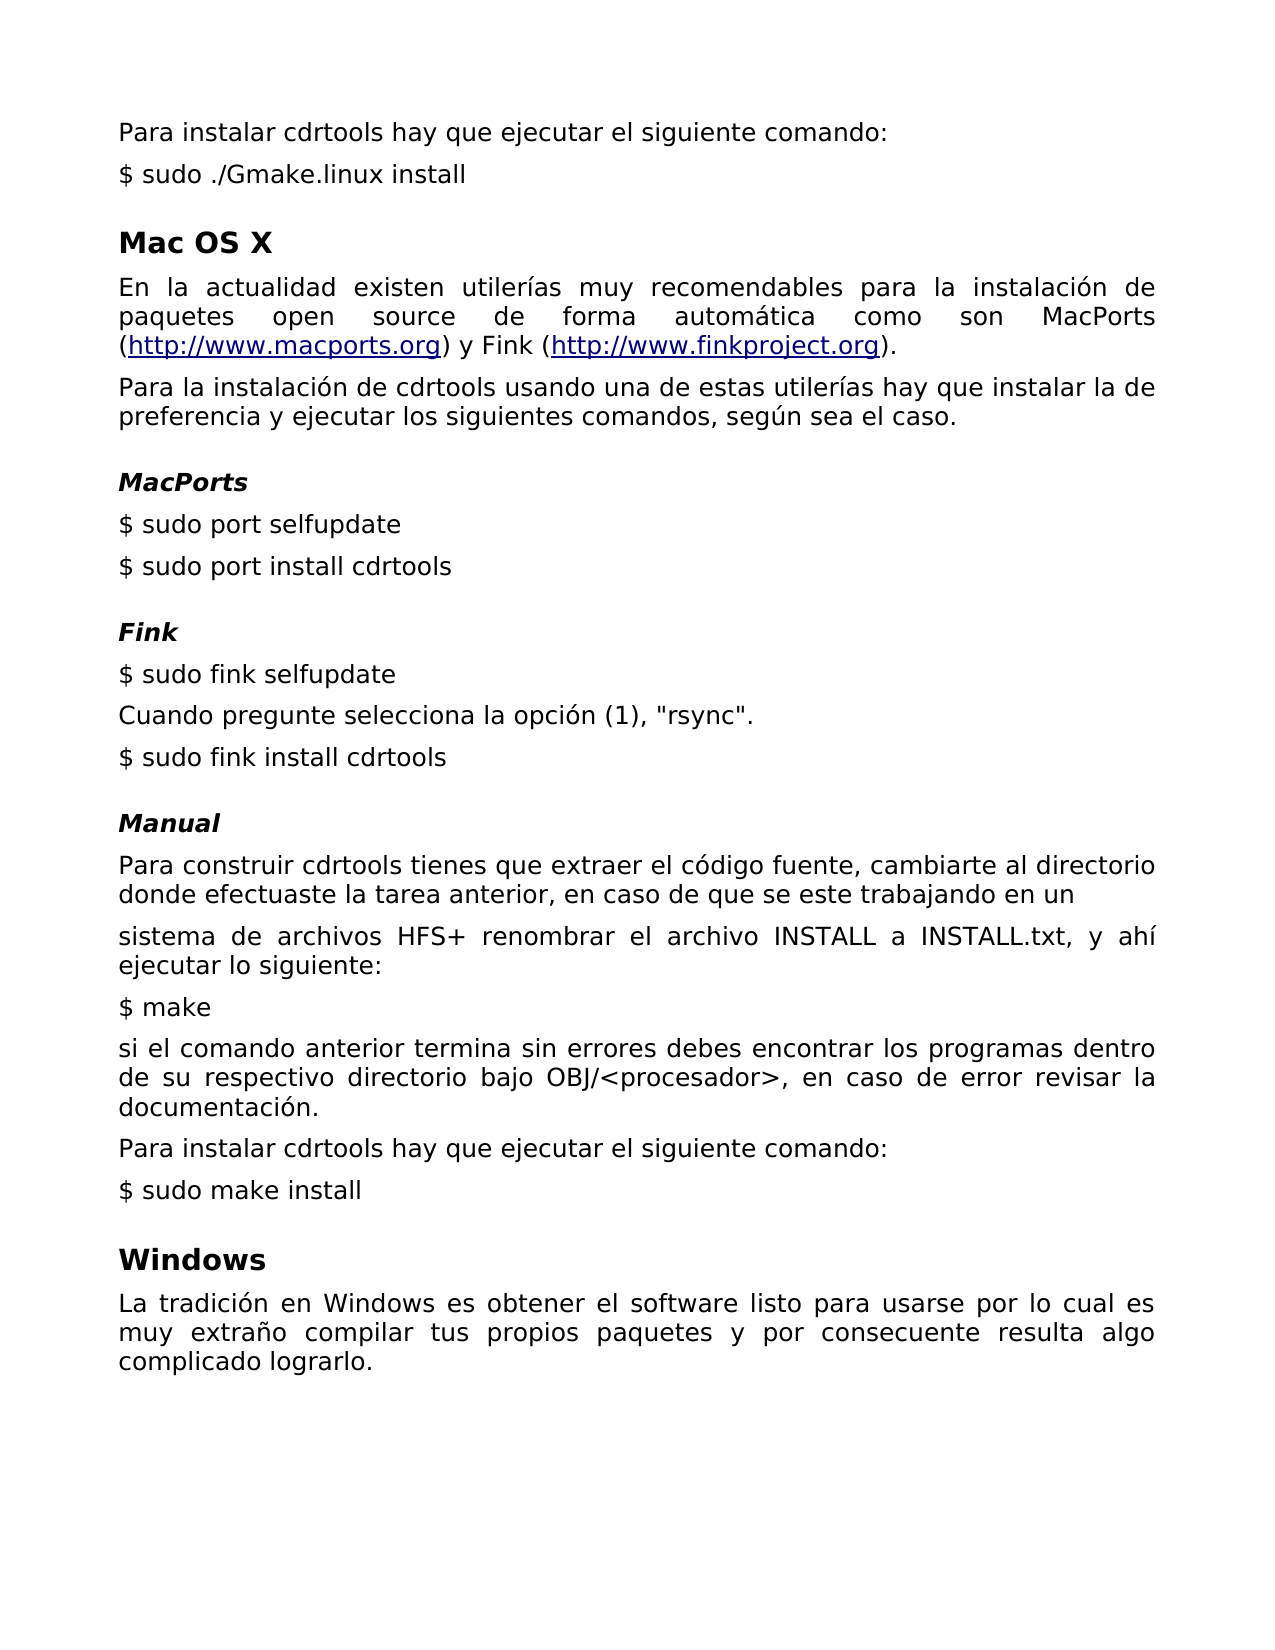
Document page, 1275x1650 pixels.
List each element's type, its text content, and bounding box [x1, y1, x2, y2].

subtitle Windows [118, 1243, 1157, 1277]
text $ sudo ./Gmake.linux install [118, 160, 1157, 189]
subtitle Manual [118, 810, 1157, 839]
text $ sudo port install cdrtools [118, 552, 1157, 581]
subtitle Fink [118, 618, 1157, 647]
text Para construir cdrtools tienes que extraer el código fuente, cambiarte al directorio donde efectuaste la tarea anterior, en caso de que se este trabajando en un [118, 851, 1157, 909]
text $ sudo port selfupdate [118, 510, 1157, 539]
text Para instalar cdrtools hay que ejecutar el siguiente comando: [118, 1134, 1157, 1164]
text $ make [118, 993, 1157, 1022]
text sistema de archivos HFS+ renombrar el archivo INSTALL a INSTALL.txt, y ahí ejecutar lo siguiente: [118, 922, 1157, 980]
text $ sudo fink install cdrtools [118, 743, 1157, 772]
text Cuando pregunte selecciona la opción (1), "rsync". [118, 701, 1157, 731]
text Para la instalación de cdrtools usando una de estas utilerías hay que instalar la de preferencia y ejecutar los siguientes comandos, según sea el caso. [118, 373, 1157, 431]
text La tradición en Windows es obtener el software listo para usarse por lo cual es muy extraño compilar tus propios paquetes y por consecuente resulta algo complicado lograrlo. [118, 1289, 1157, 1377]
subtitle Mac OS X [118, 226, 1157, 260]
text $ sudo make install [118, 1176, 1157, 1205]
text En la actualidad existen utilerías muy recomendables para la instalación de paquetes open source de forma automática como son MacPorts (http://www.macports.org) y Fink (http://www.finkproject.org). [118, 273, 1157, 360]
text si el comando anterior termina sin errores debes encontrar los programas dentro de su respectivo directorio bajo OBJ/<procesador>, en caso de error revisar la documentación. [118, 1034, 1157, 1122]
text $ sudo fink selfupdate [118, 660, 1157, 689]
subtitle MacPorts [118, 469, 1157, 498]
text Para instalar cdrtools hay que ejecutar el siguiente comando: [118, 118, 1157, 147]
